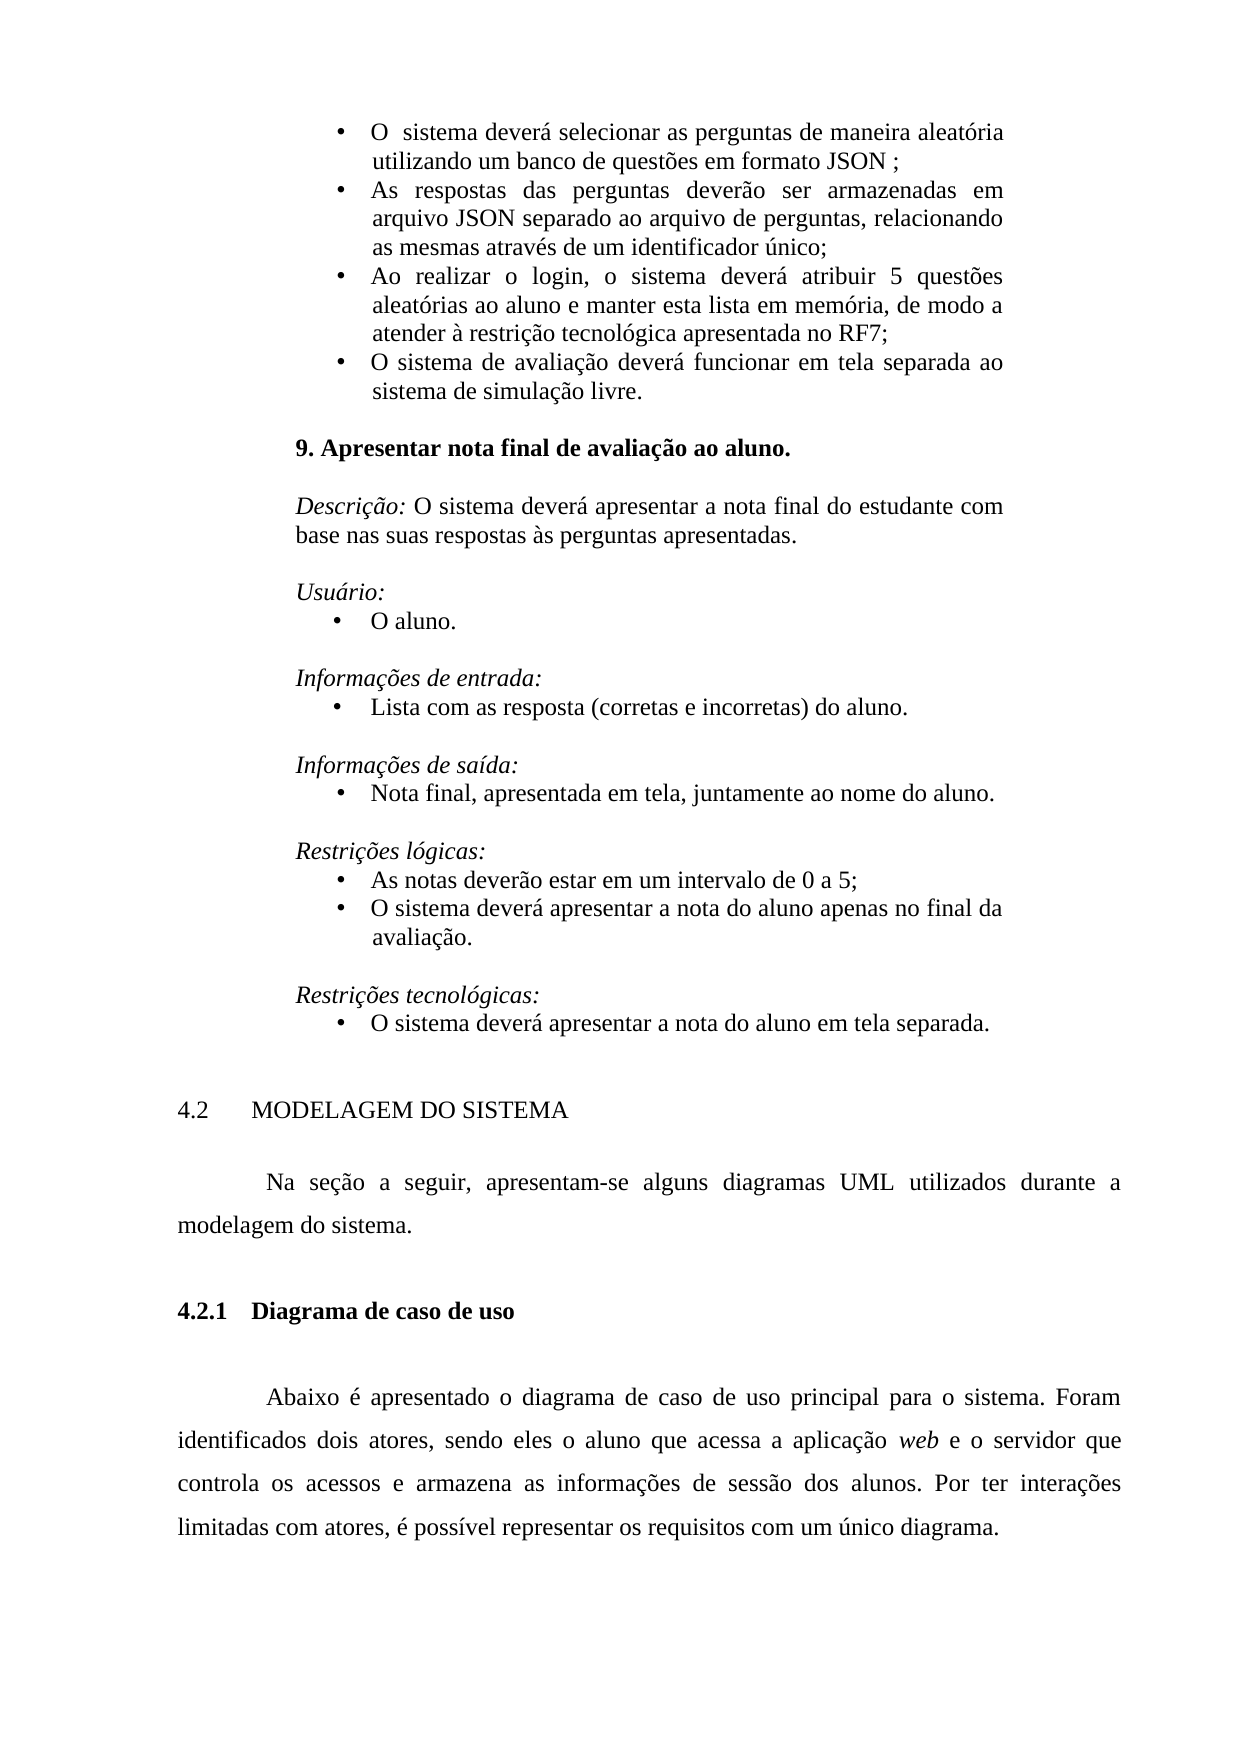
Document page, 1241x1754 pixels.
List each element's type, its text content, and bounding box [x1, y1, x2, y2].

list O sistema deverá apresentar a nota do aluno apenas no final da avaliação. [100, 893, 1240, 951]
text 9. Apresentar nota final de avaliação ao aluno. [59, 433, 1240, 462]
text Descrição: O sistema deverá apresentar a nota final do estudante com base nas suas respostas às perguntas apresentadas. [59, 491, 1240, 548]
text Restrições tecnológicas: [59, 980, 1240, 1008]
subtitle Modelagem do sistema [177, 1095, 1122, 1123]
subtitle Diagrama de caso de uso [0, 1296, 1240, 1325]
text Usuário: [59, 577, 1240, 606]
list O aluno. [97, 606, 1240, 635]
text Informações de entrada: [59, 663, 1240, 692]
text Abaixo é apresentado o diagrama de caso de uso principal para o sistema. Foram identificados dois atores, sendo eles o aluno que acessa a aplicação web e o servidor que controla os acessos e armazena as informações de sessão dos alunos. Por ter interações limitadas com atores, é possível representar os requisitos com um único diagrama. [0, 1382, 1240, 1540]
list O sistema deverá apresentar a nota do aluno em tela separada. [100, 1008, 1240, 1037]
text Informações de saída: [59, 750, 1240, 778]
list As respostas das perguntas deverão ser armazenadas em arquivo JSON separado ao arquivo de perguntas, relacionando as mesmas através de um identificador único; [100, 175, 1240, 261]
list As notas deverão estar em um intervalo de 0 a 5; [100, 865, 1240, 893]
list O sistema de avaliação deverá funcionar em tela separada ao sistema de simulação livre. [100, 347, 1240, 405]
text Na seção a seguir, apresentam-se alguns diagramas UML utilizados durante a modelagem do sistema. [177, 1167, 1122, 1238]
list O sistema deverá selecionar as perguntas de maneira aleatória utilizando um banco de questões em formato JSON ; [100, 117, 1240, 175]
list Lista com as resposta (corretas e incorretas) do aluno. [97, 692, 1240, 721]
list Ao realizar o login, o sistema deverá atribuir 5 questões aleatórias ao aluno e manter esta lista em memória, de modo a atender à restrição tecnológica apresentada no RF7; [100, 261, 1240, 347]
list Nota final, apresentada em tela, juntamente ao nome do aluno. [100, 778, 1240, 807]
text Restrições lógicas: [59, 836, 1240, 865]
